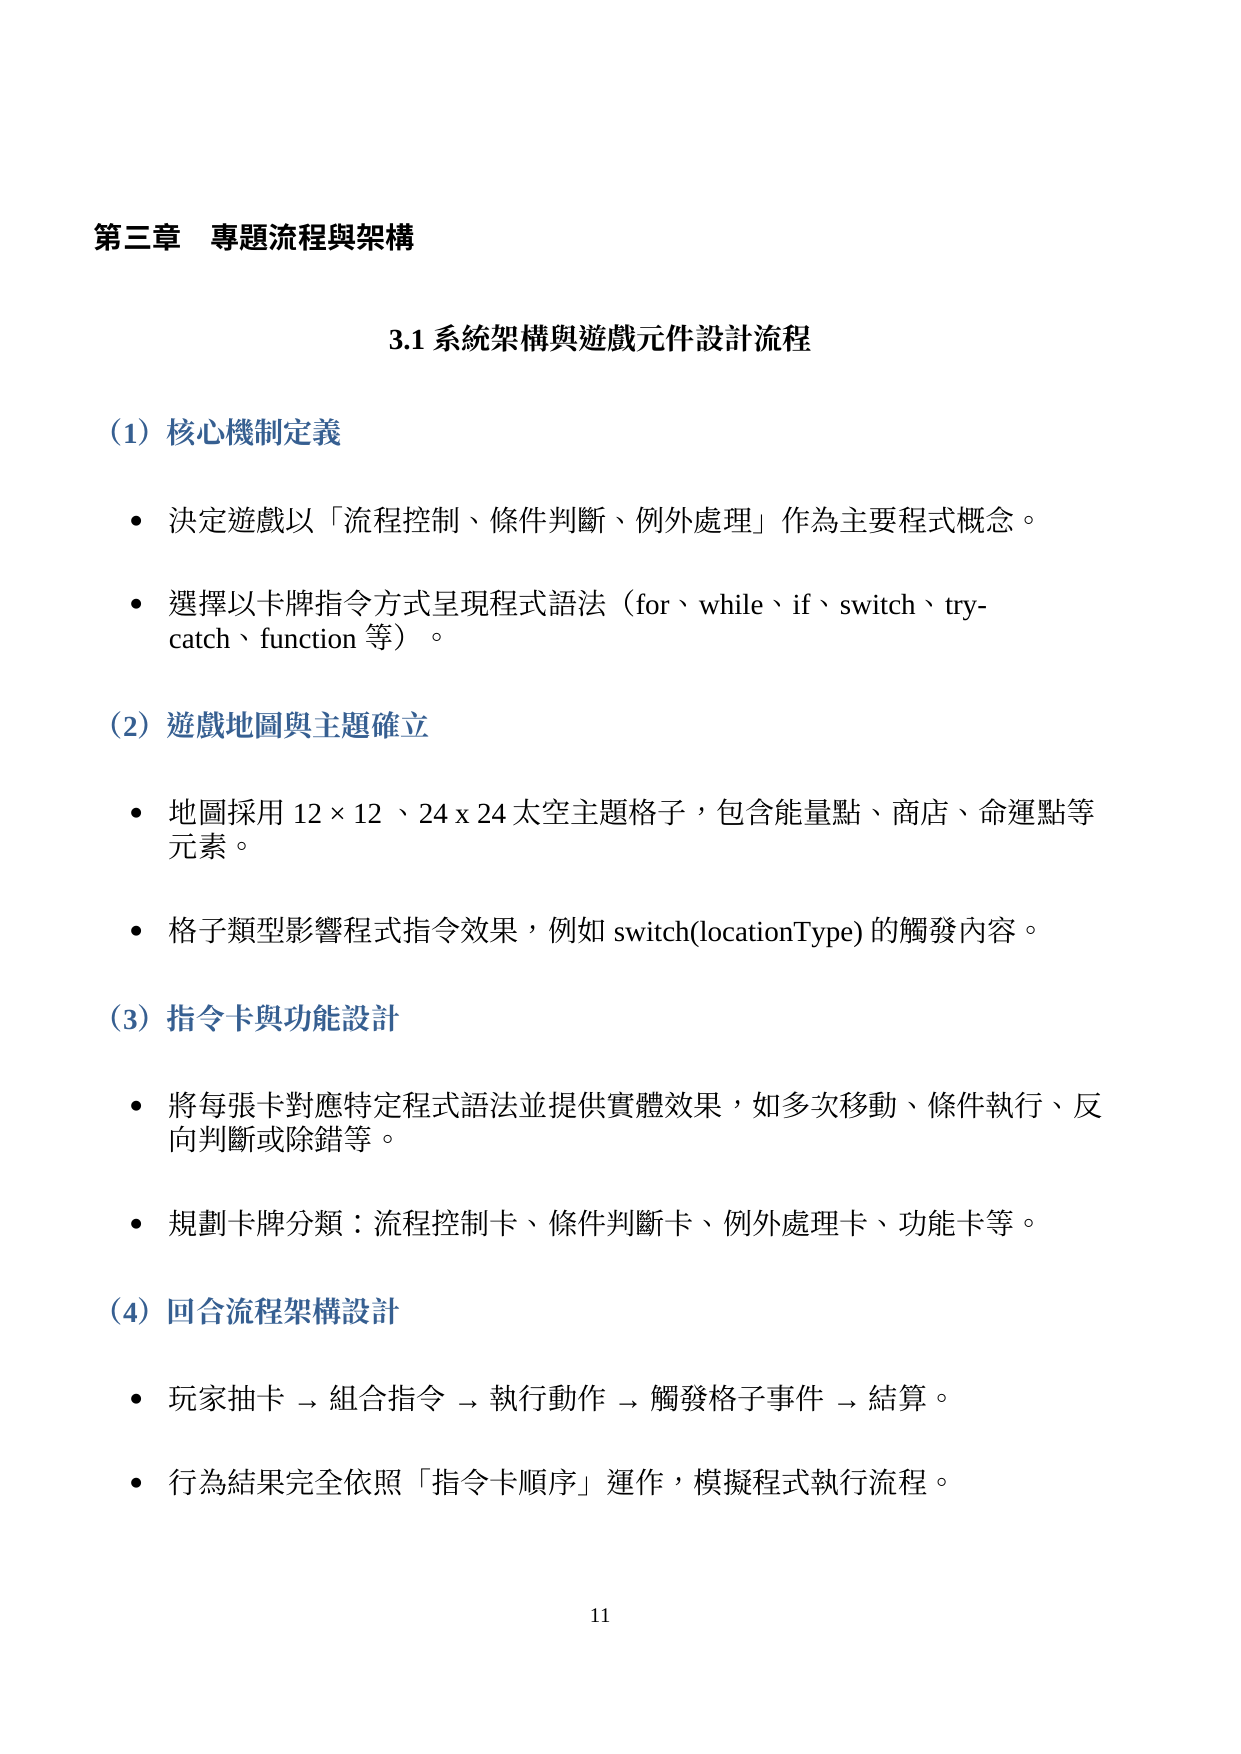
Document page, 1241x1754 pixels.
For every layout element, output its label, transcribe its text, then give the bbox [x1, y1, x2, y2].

subtitle （4）回合流程架構設計 [94, 1295, 1106, 1328]
list 地圖採用 12 × 12 、24 x 24太空主題格子，包含能量點、商店、命運點等元素。 [131, 797, 1106, 864]
subtitle 3.1 系統架構與遊戲元件設計流程 [94, 322, 1106, 356]
list 行為結果完全依照「指令卡順序」運作，模擬程式執行流程。 [131, 1466, 1106, 1500]
list 將每張卡對應特定程式語法並提供實體效果，如多次移動、條件執行、反向判斷或除錯等。 [131, 1089, 1106, 1157]
subtitle （1）核心機制定義 [94, 416, 1106, 449]
list 格子類型影響程式指令效果，例如 switch(locationType) 的觸發內容。 [131, 914, 1106, 947]
list 選擇以卡牌指令方式呈現程式語法（for、while、if、switch、try-catch、function 等）。 [131, 587, 1106, 654]
subtitle 第三章 專題流程與架構 [94, 215, 1106, 257]
subtitle （2）遊戲地圖與主題確立 [94, 709, 1106, 742]
list 玩家抽卡 → 組合指令 → 執行動作 → 觸發格子事件 → 結算。 [131, 1382, 1106, 1416]
subtitle （3）指令卡與功能設計 [94, 1002, 1106, 1035]
list 決定遊戲以「流程控制、條件判斷、例外處理」作為主要程式概念。 [131, 504, 1106, 537]
list 規劃卡牌分類：流程控制卡、條件判斷卡、例外處理卡、功能卡等。 [131, 1207, 1106, 1240]
